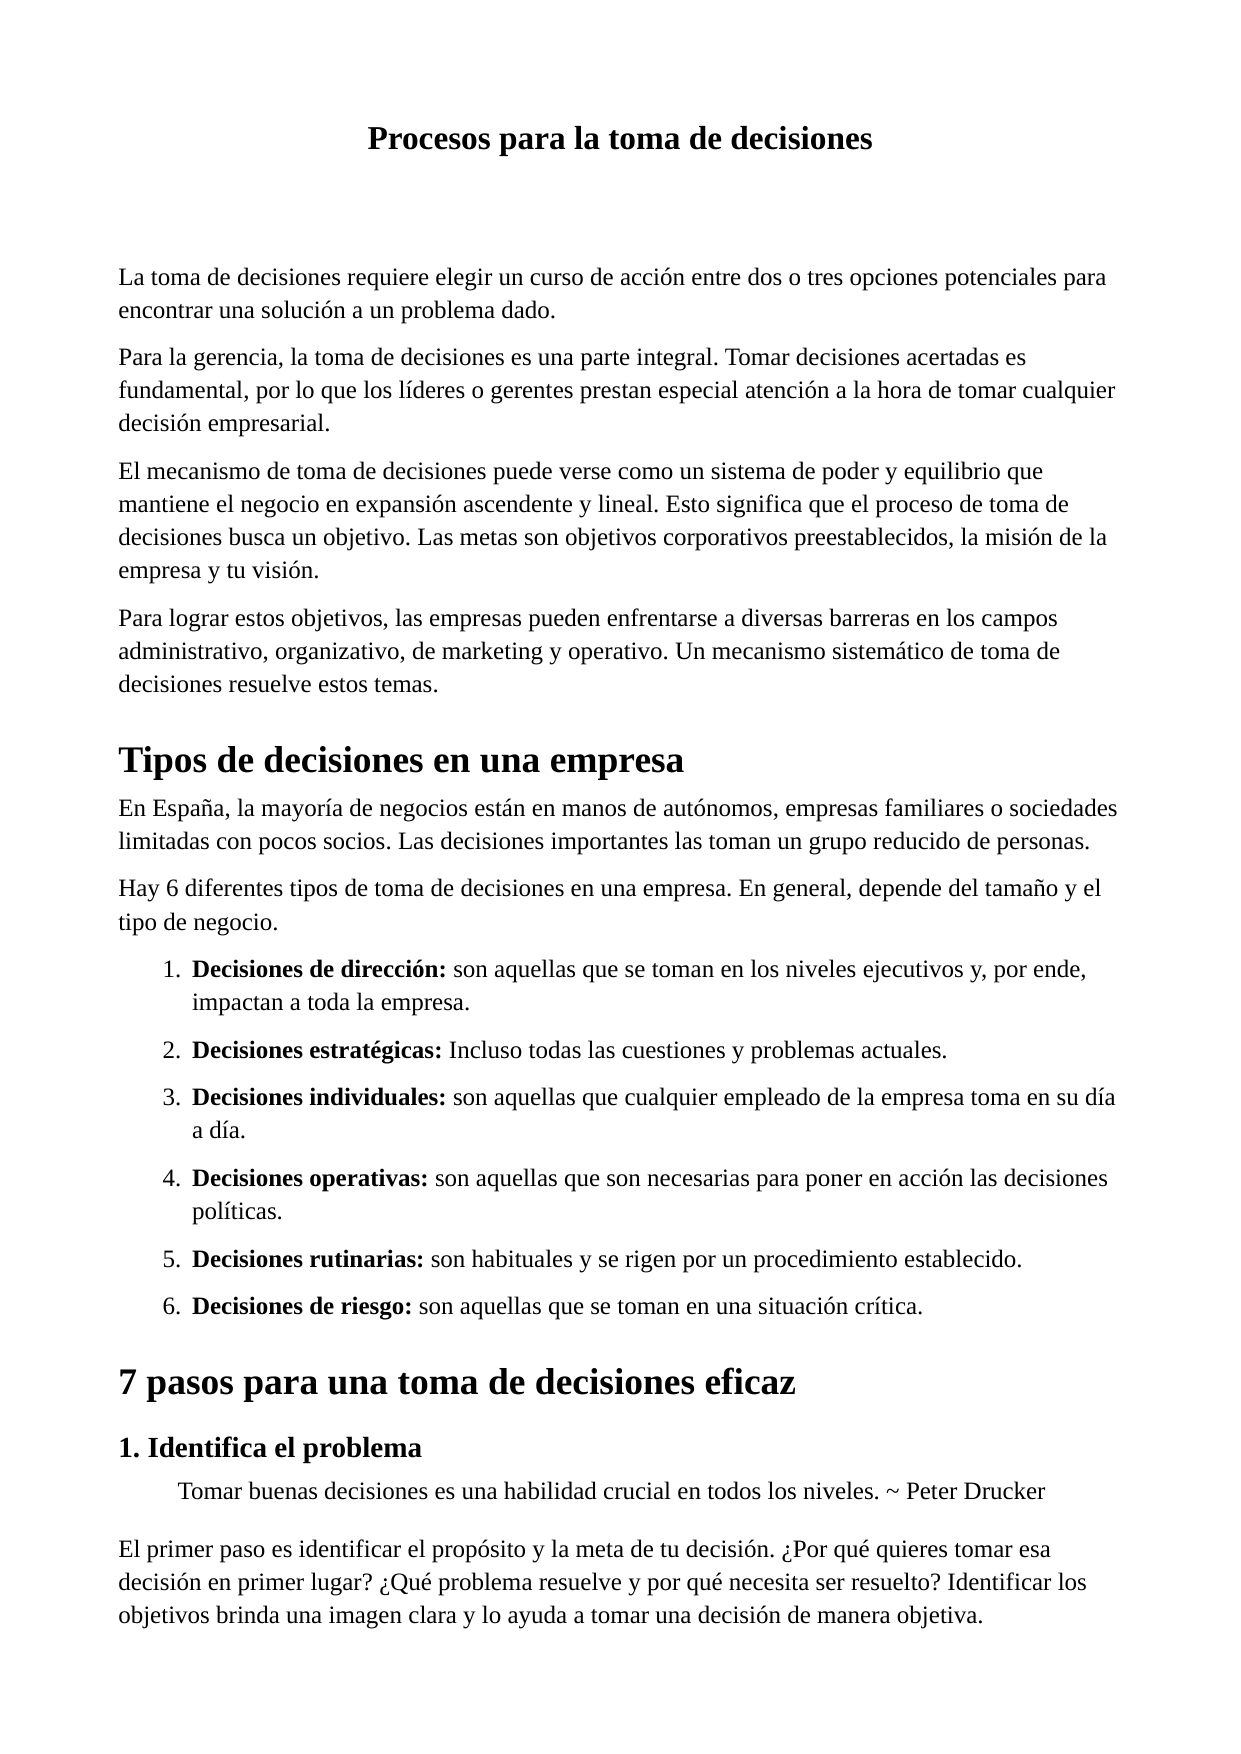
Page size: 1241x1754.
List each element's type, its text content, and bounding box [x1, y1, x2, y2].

text Para la gerencia, la toma de decisiones es una parte integral. Tomar decisiones acertadas es fundamental, por lo que los líderes o gerentes prestan especial atención a la hora de tomar cualquier decisión empresarial. [118, 342, 1122, 437]
list Decisiones de dirección: son aquellas que se toman en los niveles ejecutivos y, por ende, impactan a toda la empresa. [162, 954, 1122, 1016]
text Hay 6 diferentes tipos de toma de decisiones en una empresa. En general, depende del tamaño y el tipo de negocio. [118, 873, 1122, 935]
text Para lograr estos objetivos, las empresas pueden enfrentarse a diversas barreras en los campos administrativo, organizativo, de marketing y operativo. Un mecanismo sistemático de toma de decisiones resuelve estos temas. [118, 603, 1122, 698]
list Decisiones individuales: son aquellas que cualquier empleado de la empresa toma en su día a día. [162, 1082, 1122, 1144]
list Decisiones de riesgo: son aquellas que se toman en una situación crítica. [162, 1291, 1122, 1320]
text Tomar buenas decisiones es una habilidad crucial en todos los niveles. ~ Peter Drucker [177, 1476, 1063, 1505]
text Procesos para la toma de decisiones [118, 118, 1122, 156]
text La toma de decisiones requiere elegir un curso de acción entre dos o tres opciones potenciales para encontrar una solución a un problema dado. [118, 262, 1122, 324]
text El primer paso es identificar el propósito y la meta de tu decisión. ¿Por qué quieres tomar esa decisión en primer lugar? ¿Qué problema resuelve y por qué necesita ser resuelto? Identificar los objetivos brinda una imagen clara y lo ayuda a tomar una decisión de manera objetiva. [118, 1534, 1122, 1629]
list Decisiones operativas: son aquellas que son necesarias para poner en acción las decisiones políticas. [162, 1163, 1122, 1225]
list Decisiones rutinarias: son habituales y se rigen por un procedimiento establecido. [162, 1244, 1122, 1272]
subtitle 7 pasos para una toma de decisiones eficaz [118, 1360, 1122, 1403]
text En España, la mayoría de negocios están en manos de autónomos, empresas familiares o sociedades limitadas con pocos socios. Las decisiones importantes las toman un grupo reducido de personas. [118, 793, 1122, 855]
subtitle Tipos de decisiones en una empresa [118, 737, 1122, 780]
list Decisiones estratégicas: Incluso todas las cuestiones y problemas actuales. [162, 1035, 1122, 1063]
subtitle 1. Identifica el problema [118, 1430, 1122, 1463]
text El mecanismo de toma de decisiones puede verse como un sistema de poder y equilibrio que mantiene el negocio en expansión ascendente y lineal. Esto significa que el proceso de toma de decisiones busca un objetivo. Las metas son objetivos corporativos preestablecidos, la misión de la empresa y tu visión. [118, 456, 1122, 584]
